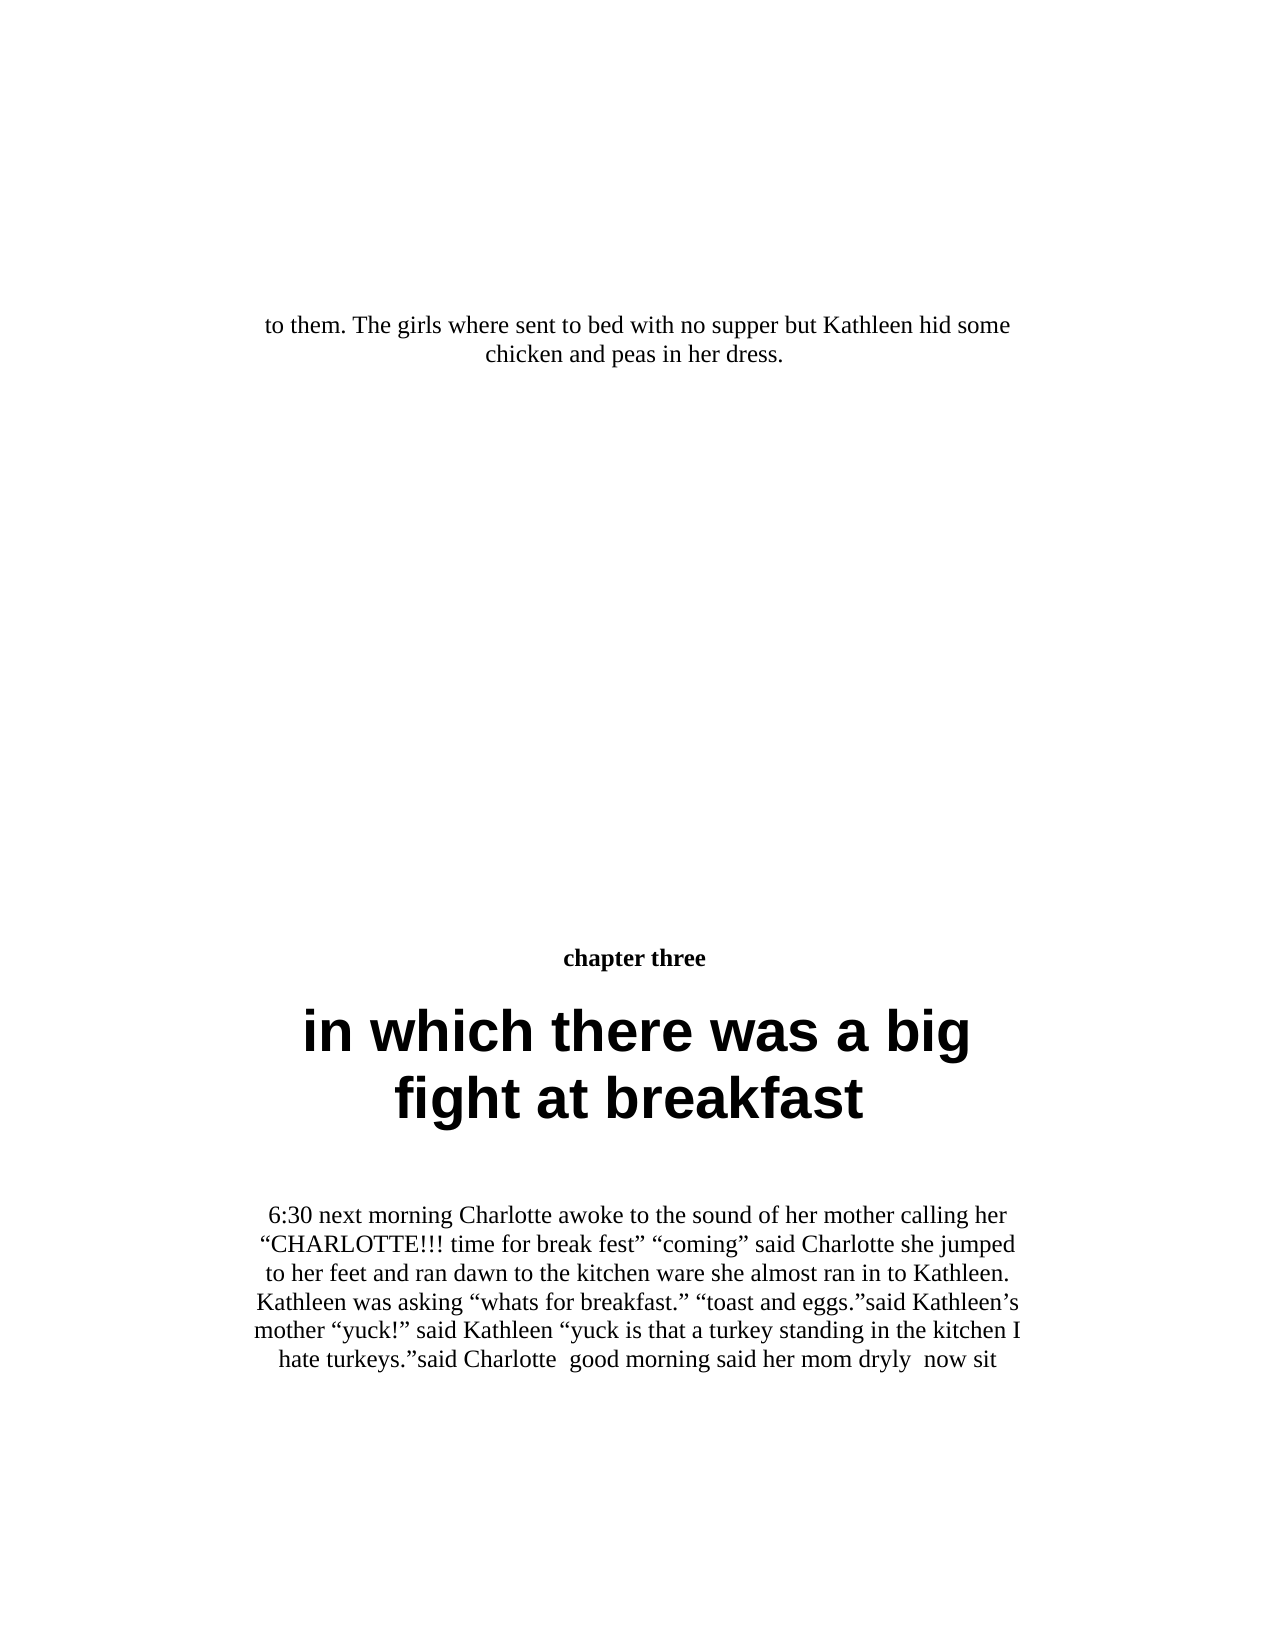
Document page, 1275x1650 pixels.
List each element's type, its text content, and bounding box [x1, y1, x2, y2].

title in which there was a big fight at breakfast [252, 996, 1023, 1131]
text mother “yuck!” said Kathleen “yuck is that a turkey standing in the kitchen I hate turkeys.”said Charlotte good morning said her mom dryly now sit [252, 1316, 1023, 1373]
text 6:30 next morning Charlotte awoke to the sound of her mother calling her “CHARLOTTE!!! time for break fest” “coming” said Charlotte she jumped to her feet and ran dawn to the kitchen ware she almost ran in to Kathleen. Kathleen was asking “whats for breakfast.” “toast and eggs.”said Kathleen’s [252, 1201, 1023, 1316]
text chapter three [252, 943, 1023, 971]
text to them. The girls where sent to bed with no supper but Kathleen hid some chicken and peas in her dress. [252, 310, 1023, 368]
